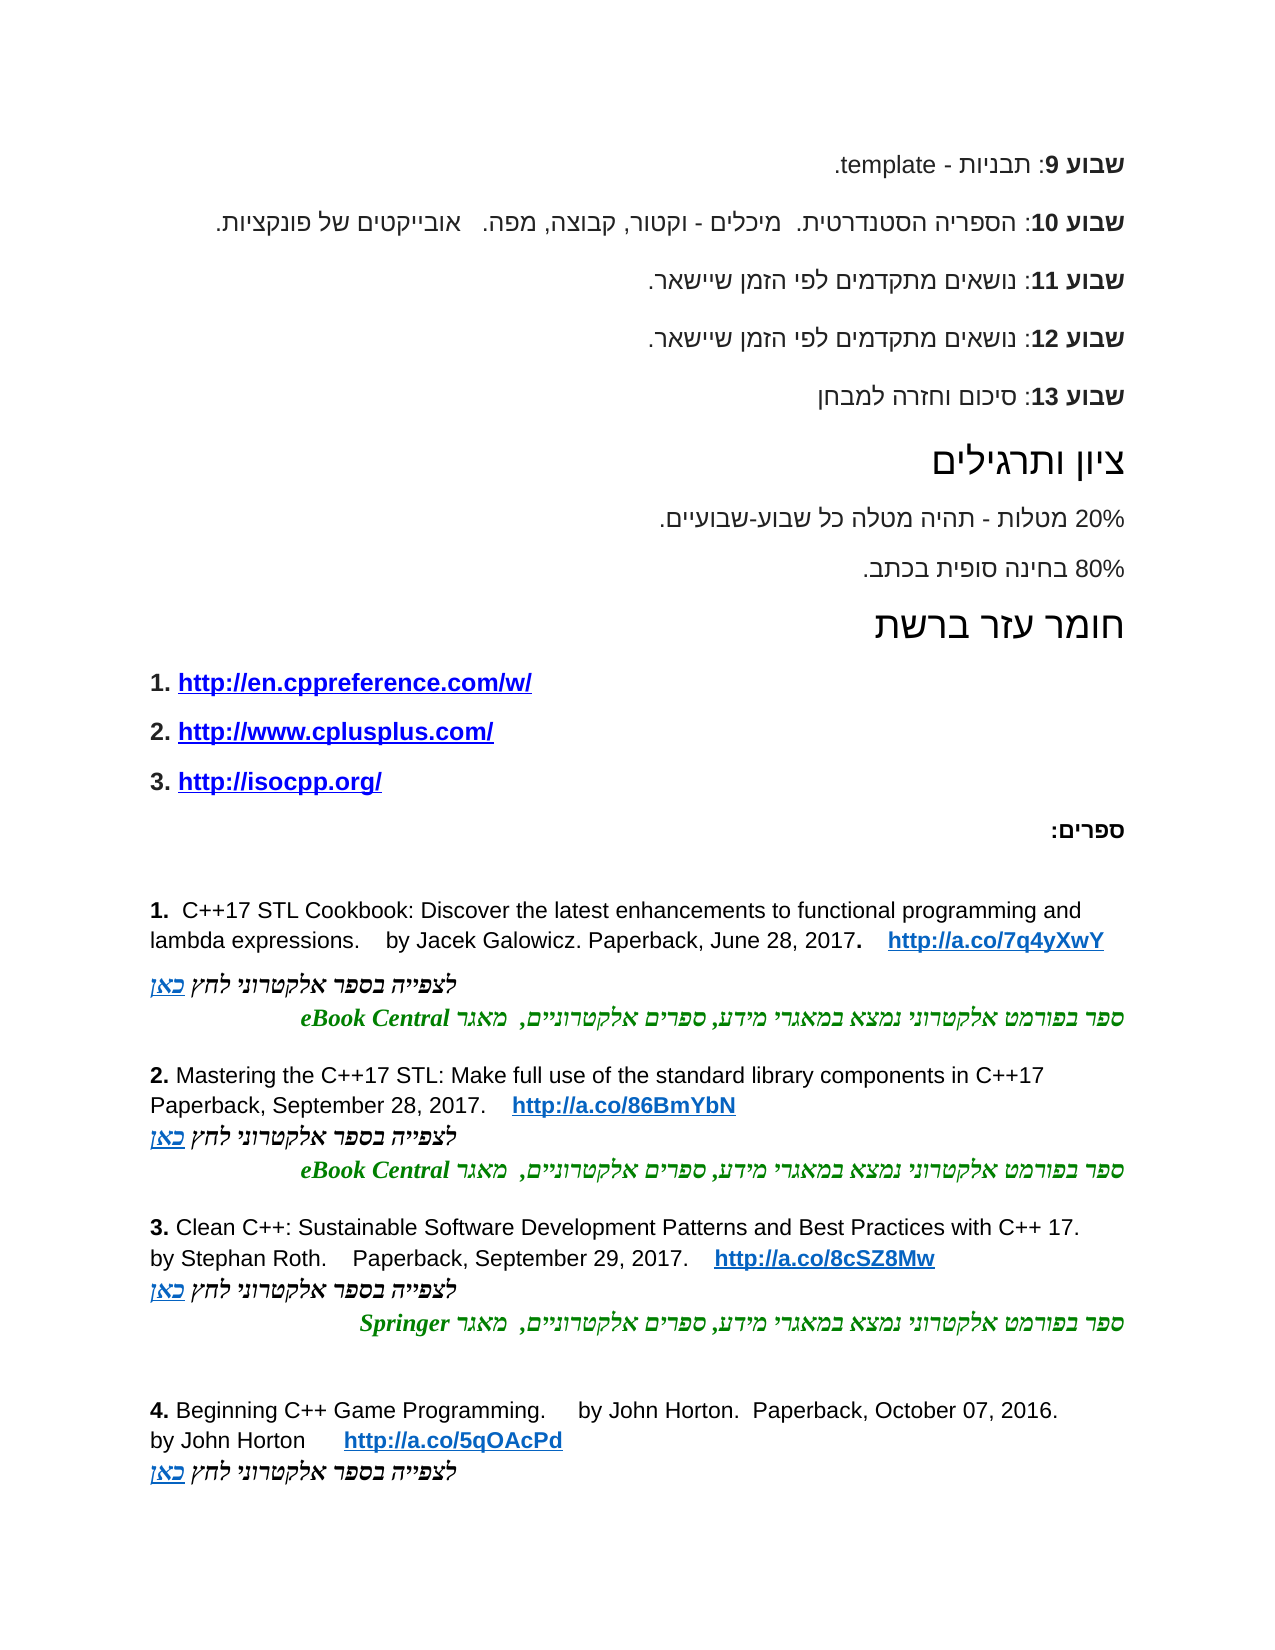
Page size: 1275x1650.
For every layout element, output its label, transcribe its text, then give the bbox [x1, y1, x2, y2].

text ספר בפורמט אלקטרוני נמצא במאגרי מידע, ספרים אלקטרוניים, מאגר eBook Central [150, 1003, 1125, 1032]
text ספר בפורמט אלקטרוני נמצא במאגרי מידע, ספרים אלקטרוניים, מאגר Springer [150, 1308, 1125, 1337]
text שבוע 13: סיכום וחזרה למבחן [150, 382, 1125, 410]
text 3. http://isocpp.org/ [150, 767, 1125, 796]
text לצפייה בספר אלקטרוני לחץ כאן [150, 1457, 1125, 1486]
subtitle חומר עזר ברשת [225, 603, 1125, 646]
text 2. Mastering the C++17 STL: Make full use of the standard library components in C++17 Paperback, September 28, 2017. http://a.co/86BmYbN [150, 1062, 1125, 1118]
text שבוע 9: תבניות - template. [150, 150, 1125, 179]
text 20% מטלות - תהיה מטלה כל שבוע-שבועיים. [150, 504, 1125, 532]
text 80% בחינה סופית בכתב. [150, 553, 1125, 582]
text ספר בפורמט אלקטרוני נמצא במאגרי מידע, ספרים אלקטרוניים, מאגר eBook Central [150, 1155, 1125, 1184]
text 3. Clean C++: Sustainable Software Development Patterns and Best Practices with C++ 17. by Stephan Roth. Paperback, September 29, 2017. http://a.co/8cSZ8Mw [150, 1214, 1125, 1271]
text לצפייה בספר אלקטרוני לחץ כאן [150, 970, 1125, 999]
text שבוע 11: נושאים מתקדמים לפי הזמן שיישאר. [150, 266, 1125, 294]
text 4. Beginning C++ Game Programming. by John Horton. Paperback, October 07, 2016. by John Horton http://a.co/5qOAcPd [150, 1397, 1125, 1453]
text שבוע 12: נושאים מתקדמים לפי הזמן שיישאר. [150, 324, 1125, 352]
subtitle ציון ותרגילים [225, 439, 1125, 483]
text לצפייה בספר אלקטרוני לחץ כאן [150, 1122, 1125, 1151]
subtitle 1. C++17 STL Cookbook: Discover the latest enhancements to functional programming and lambda expressions. by Jacek Galowicz. Paperback, June 28, 2017. http://a.co/7q4yXwY [150, 897, 1125, 954]
text שבוע 10: הספריה הסטנדרטית. מיכלים - וקטור, קבוצה, מפה. אובייקטים של פונקציות. [150, 208, 1125, 237]
text 1. http://en.cppreference.com/w/ [150, 667, 1125, 696]
text 2. http://www.cplusplus.com/ [150, 717, 1125, 746]
text ספרים: [150, 817, 1125, 843]
text לצפייה בספר אלקטרוני לחץ כאן [150, 1275, 1125, 1303]
